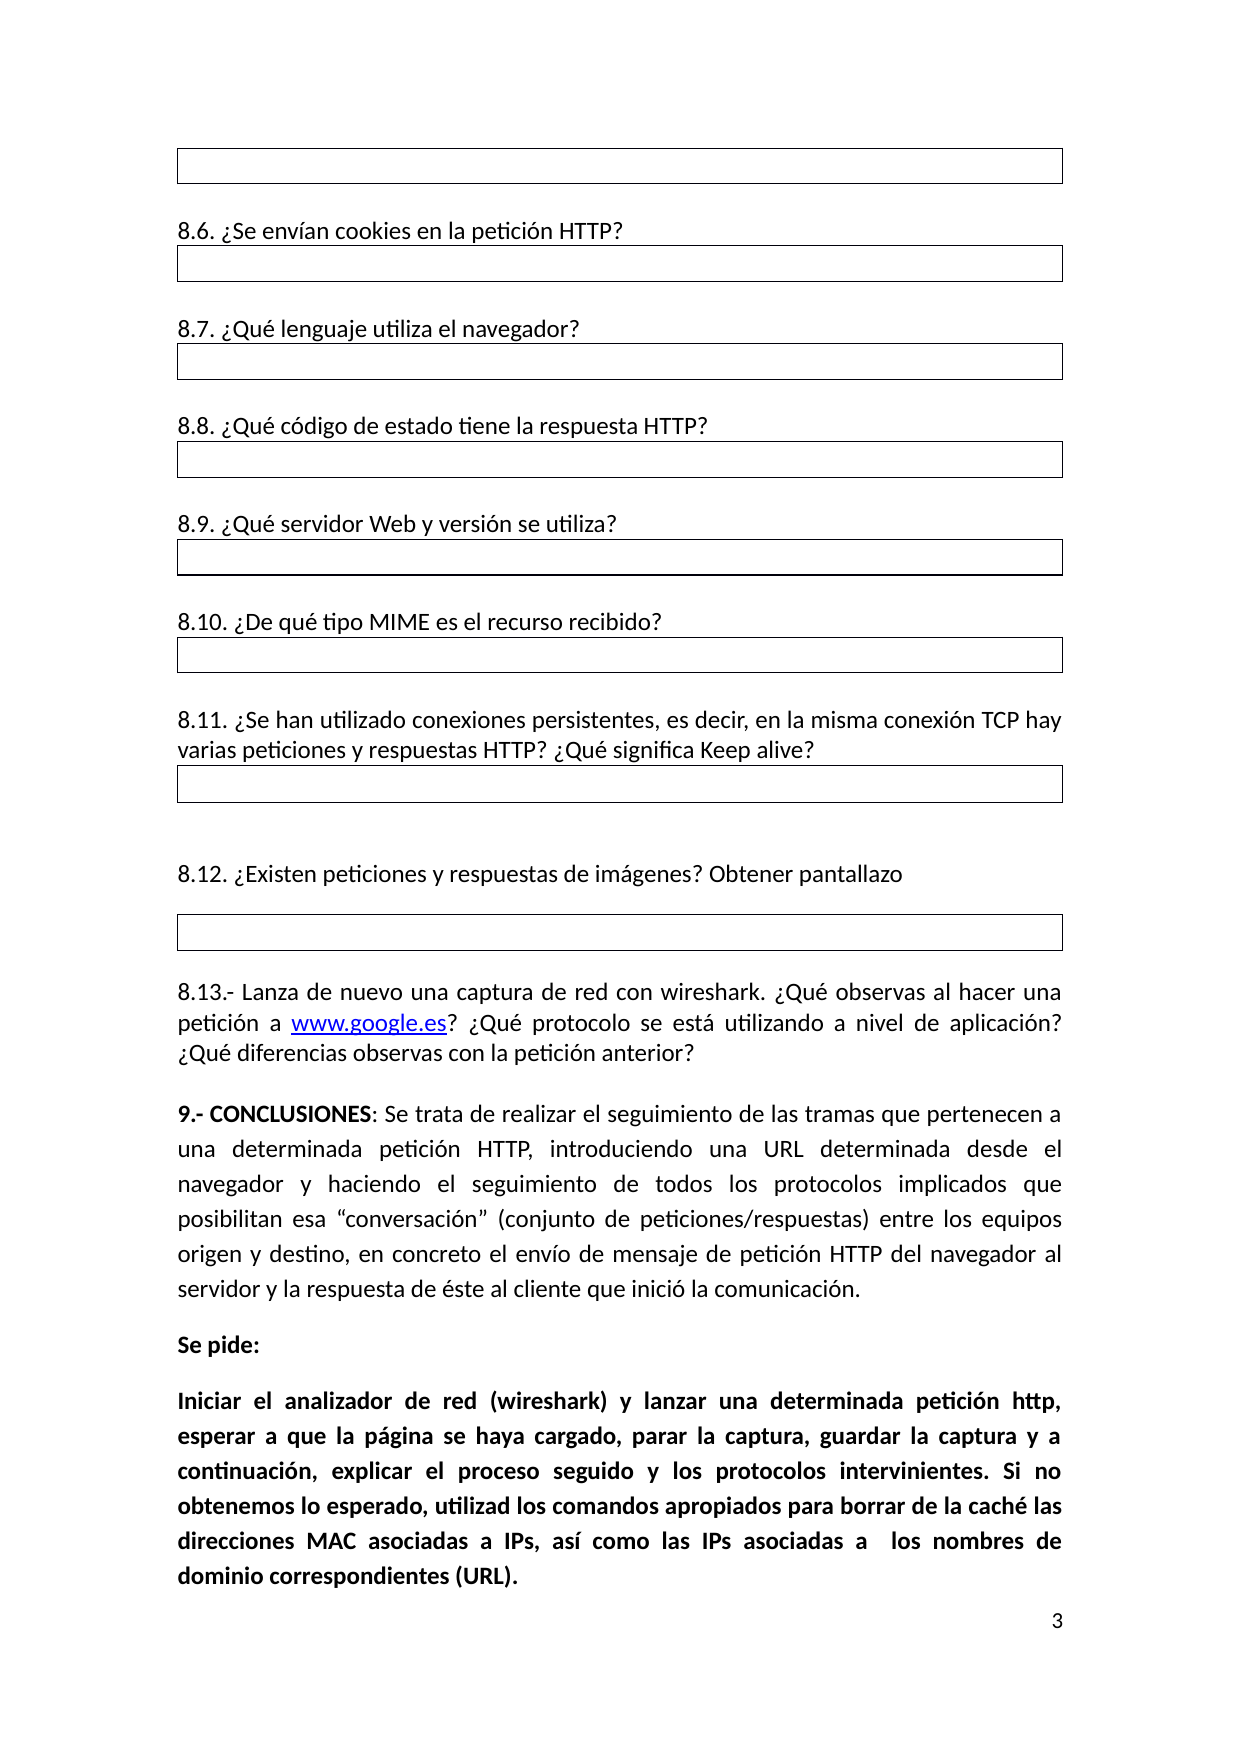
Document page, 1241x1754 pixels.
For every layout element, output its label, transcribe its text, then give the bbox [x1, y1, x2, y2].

text 8.7. ¿Qué lenguaje utiliza el navegador? [177, 313, 1063, 343]
text 8.9. ¿Qué servidor Web y versión se utiliza? [177, 508, 1063, 539]
text Iniciar el analizador de red (wireshark) y lanzar una determinada petición http, esperar a que la página se haya cargado, parar la captura, guardar la captura y a continuación, explicar el proceso seguido y los protocolos intervinientes. Si no obtenemos lo esperado, utilizad los comandos apropiados para borrar de la caché las direcciones MAC asociadas a IPs, así como las IPs asociadas a los nombres de dominio correspondientes (URL). [177, 1385, 1063, 1591]
text 8.12. ¿Existen peticiones y respuestas de imágenes? Obtener pantallazo [177, 858, 1063, 889]
text 9.- CONCLUSIONES: Se trata de realizar el seguimiento de las tramas que pertenecen a una determinada petición HTTP, introduciendo una URL determinada desde el navegador y haciendo el seguimiento de todos los protocolos implicados que posibilitan esa “conversación” (conjunto de peticiones/respuestas) entre los equipos origen y destino, en concreto el envío de mensaje de petición HTTP del navegador al servidor y la respuesta de éste al cliente que inició la comunicación. [177, 1098, 1063, 1304]
text 8.8. ¿Qué código de estado tiene la respuesta HTTP? [177, 411, 1063, 441]
text 8.10. ¿De qué tipo MIME es el recurso recibido? [177, 606, 1063, 637]
text Se pide: [177, 1329, 1063, 1360]
text 8.13.- Lanza de nuevo una captura de red con wireshark. ¿Qué observas al hacer una petición a www.google.es? ¿Qué protocolo se está utilizando a nivel de aplicación? ¿Qué diferencias observas con la petición anterior? [177, 976, 1063, 1068]
text 8.6. ¿Se envían cookies en la petición HTTP? [177, 215, 1063, 245]
text 8.11. ¿Se han utilizado conexiones persistentes, es decir, en la misma conexión TCP hay varias peticiones y respuestas HTTP? ¿Qué significa Keep alive? [177, 704, 1063, 765]
